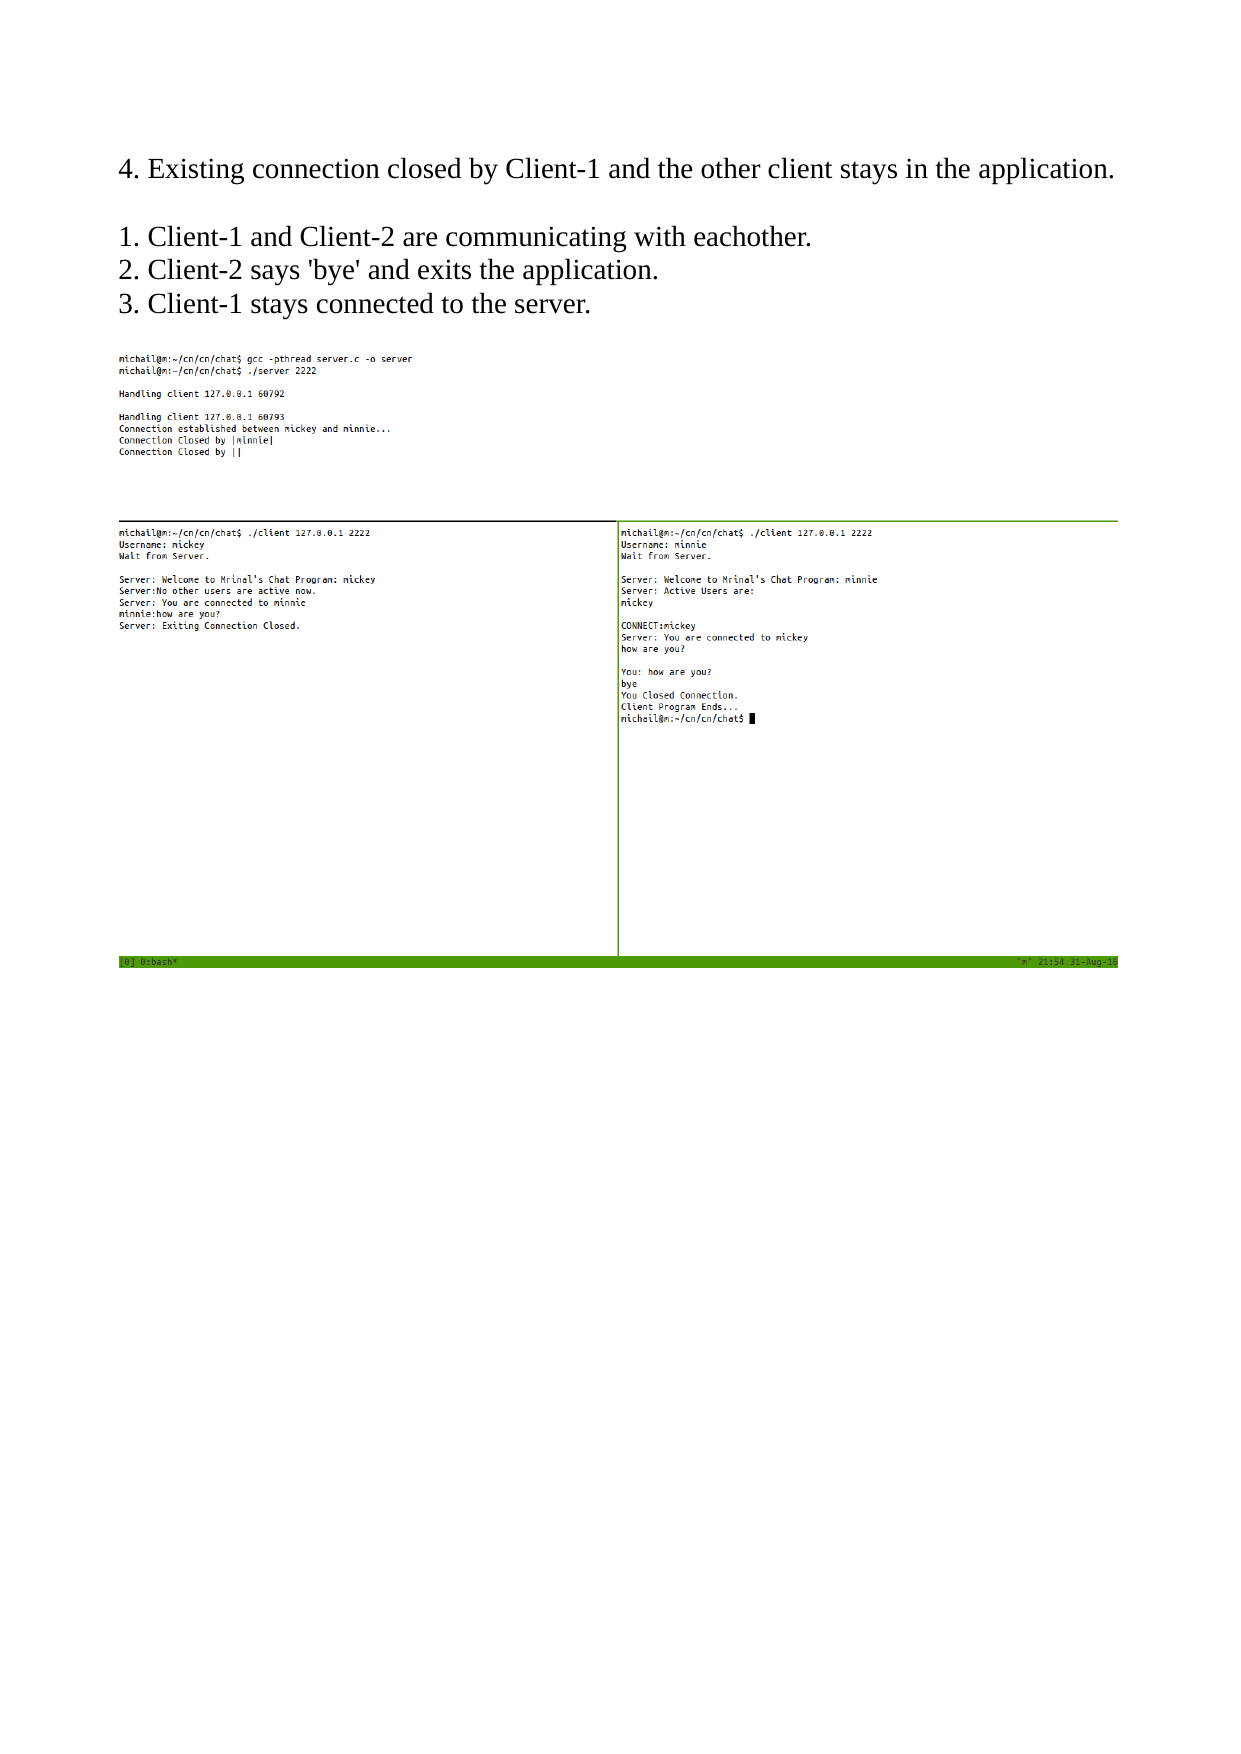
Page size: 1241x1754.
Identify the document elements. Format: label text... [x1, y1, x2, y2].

text 2. Client-2 says 'bye' and exits the application. [118, 252, 1122, 286]
picture [118, 352, 1123, 973]
text 1. Client-1 and Client-2 are communicating with eachother. [118, 219, 1122, 252]
text 4. Existing connection closed by Client-1 and the other client stays in the application. [118, 152, 1122, 185]
text 3. Client-1 stays connected to the server. [118, 286, 1122, 319]
